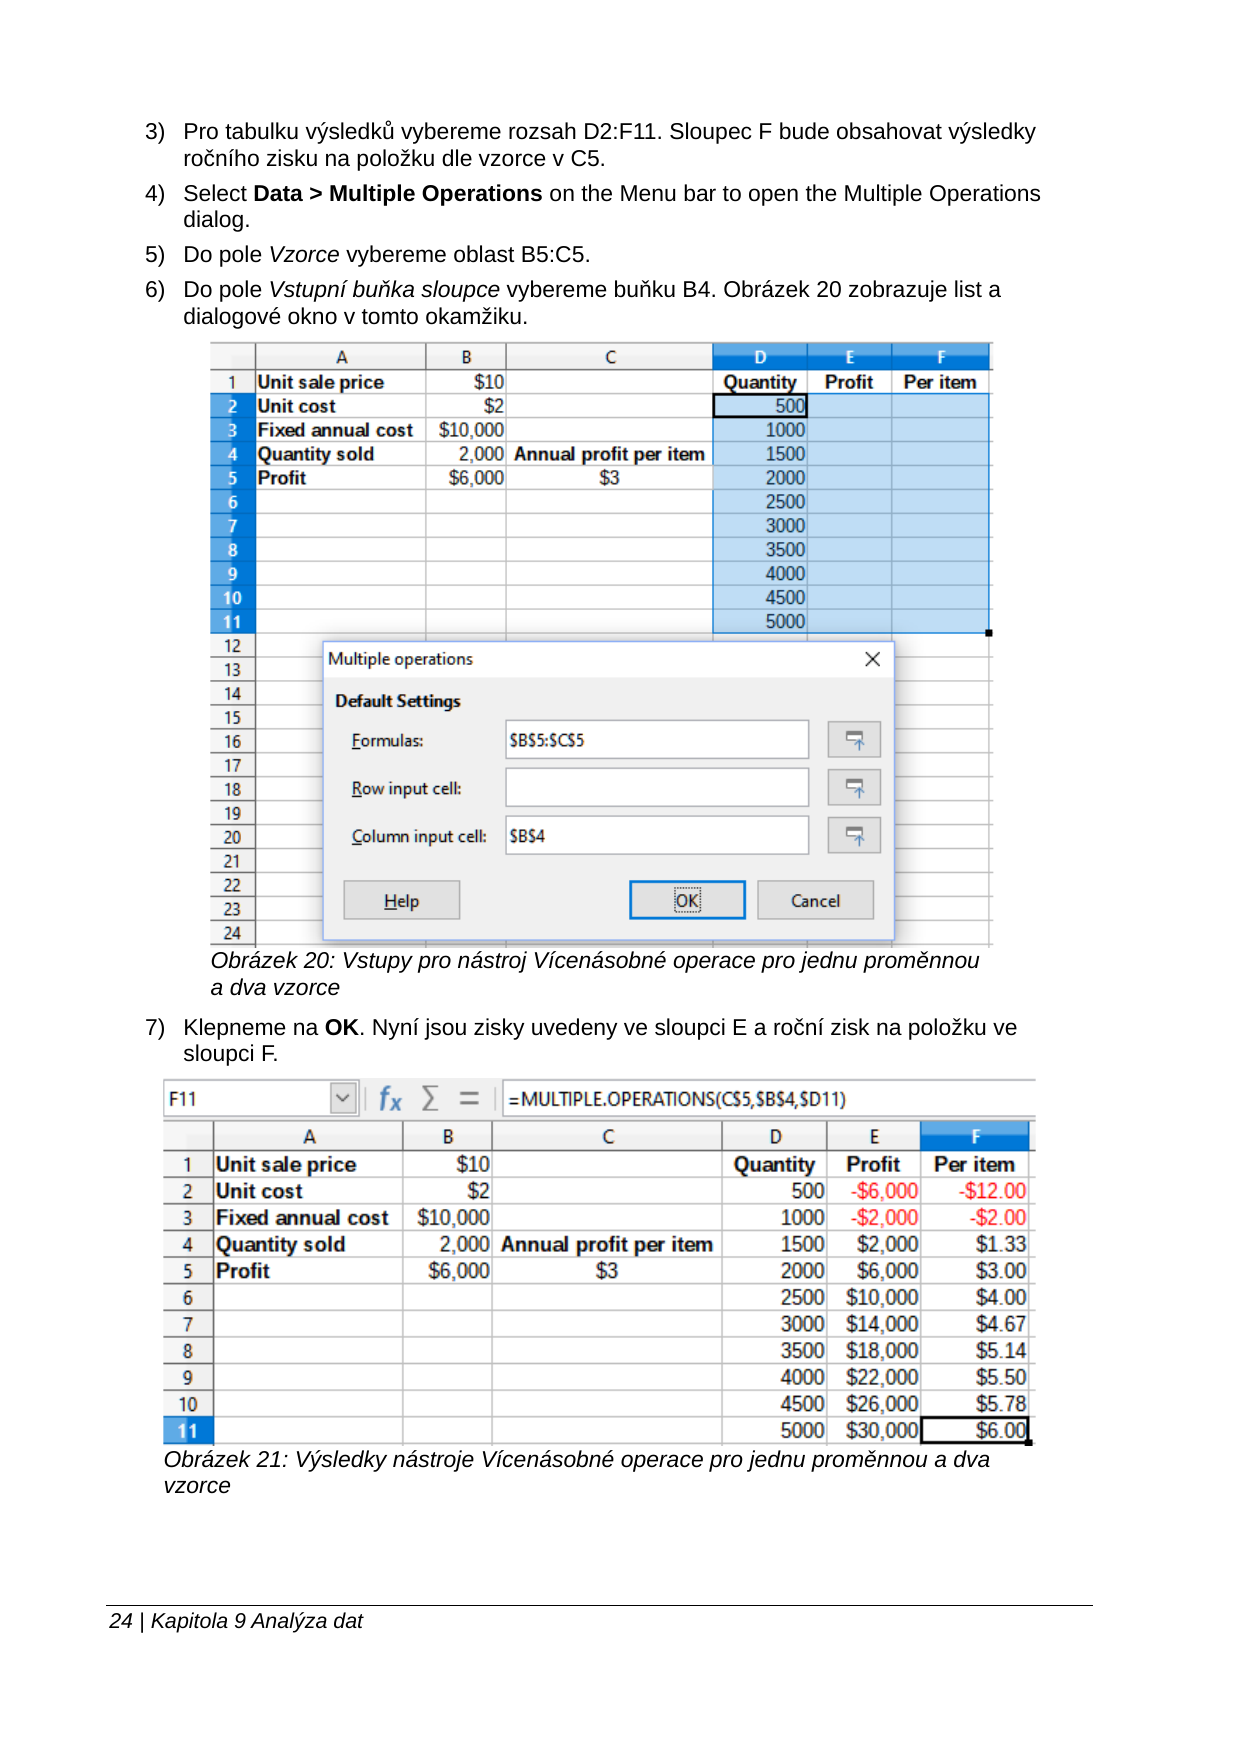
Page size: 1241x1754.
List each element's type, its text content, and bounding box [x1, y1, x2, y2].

list Do pole Vzorce vybereme oblast B5:C5. [165, 241, 1093, 268]
list Select Data > Multiple Operations on the Menu bar to open the Multiple Operations dialog. [165, 180, 1093, 232]
text Obrázek 20: Vstupy pro nástroj Vícenásobné operace pro jednu proměnnou a dva vzorce [210, 948, 988, 1000]
picture [163, 1078, 1036, 1446]
picture [210, 341, 994, 948]
list Pro tabulku výsledků vybereme rozsah D2:F11. Sloupec F bude obsahovat výsledky ročního zisku na položku dle vzorce v C5. [165, 118, 1093, 171]
list Do pole Vstupní buňka sloupce vybereme buňku B4. Obrázek 20 zobrazuje list a dialogové okno v tomto okamžiku. [165, 276, 1093, 329]
list Klepneme na OK. Nyní jsou zisky uvedeny ve sloupci E a roční zisk na položku ve sloupci F. [165, 1014, 1093, 1066]
text Obrázek 21: Výsledky nástroje Vícenásobné operace pro jednu proměnnou a dva vzorce [163, 1446, 1036, 1498]
